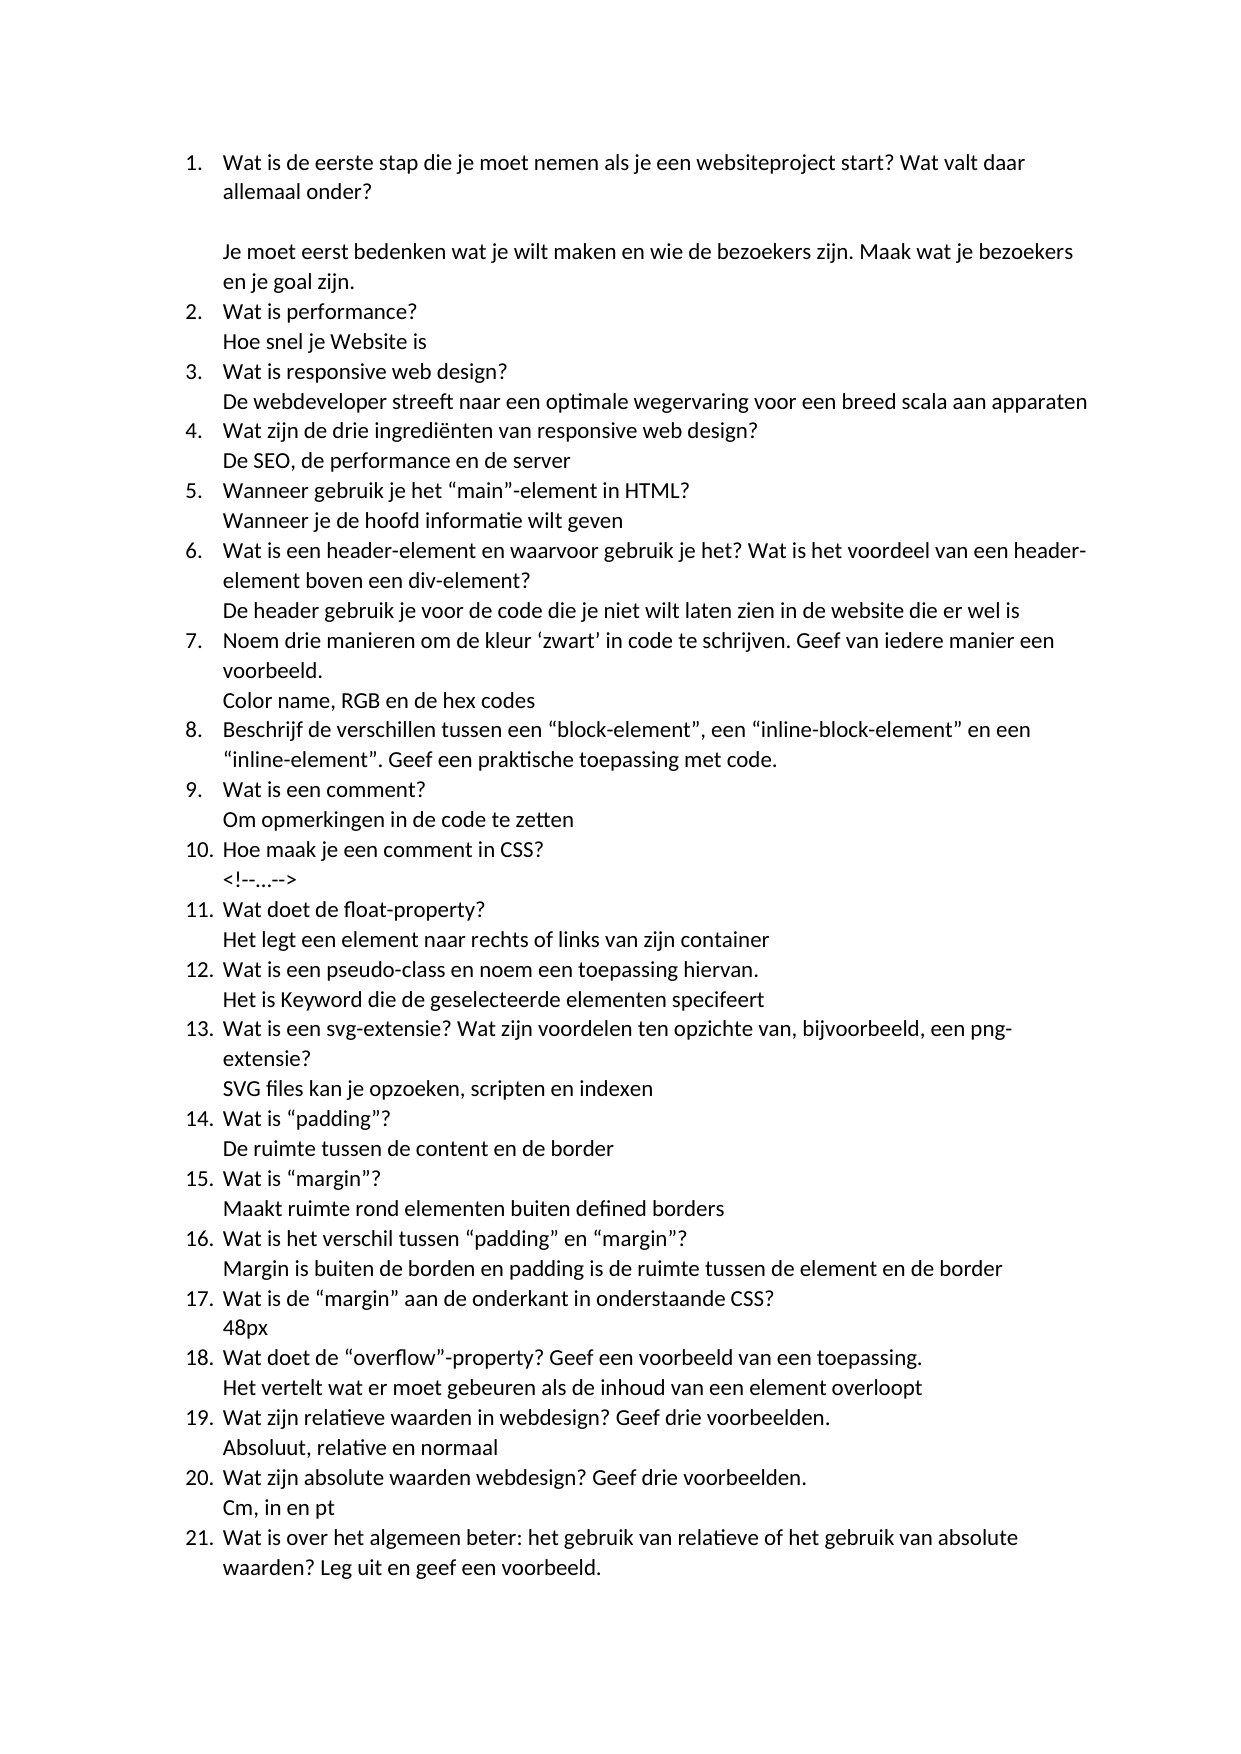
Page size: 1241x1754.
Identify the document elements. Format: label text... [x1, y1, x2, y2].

list Wat is “padding”? [185, 1104, 1093, 1132]
list Wat zijn de drie ingrediënten van responsive web design? [185, 417, 1093, 445]
list Wat is de “margin” aan de onderkant in onderstaande CSS? [185, 1284, 1093, 1312]
text Margin is buiten de borden en padding is de ruimte tussen de element en de border [223, 1254, 1093, 1282]
list Wat zijn absolute waarden webdesign? Geef drie voorbeelden. [185, 1463, 1093, 1491]
list Wat is responsive web design? [185, 357, 1093, 385]
list Wanneer gebruik je het “main”-element in HTML? [185, 476, 1093, 504]
list Wat is een pseudo-class en noem een toepassing hiervan. [185, 955, 1093, 983]
text Maakt ruimte rond elementen buiten defined borders [223, 1194, 1093, 1222]
list Wat is “margin”? [185, 1164, 1093, 1192]
list Wat is een header-element en waarvoor gebruik je het? Wat is het voordeel van een header-element boven een div-element? [185, 536, 1093, 594]
text Absoluut, relative en normaal [223, 1433, 1093, 1461]
list Beschrijf de verschillen tussen een “block-element”, een “inline-block-element” en een “inline-element”. Geef een praktische toepassing met code. [185, 716, 1093, 773]
text <!--…--> [223, 865, 1093, 893]
text SVG files kan je opzoeken, scripten en indexen [223, 1074, 1093, 1102]
list Wat is de eerste stap die je moet nemen als je een websiteproject start? Wat valt daar allemaal onder? [185, 148, 1093, 206]
list Wat is performance? [185, 297, 1093, 325]
text Cm, in en pt [223, 1493, 1093, 1521]
text De SEO, de performance en de server [223, 447, 1093, 474]
list Wat is een svg-extensie? Wat zijn voordelen ten opzichte van, bijvoorbeeld, een png-extensie? [185, 1014, 1093, 1072]
list Wat is over het algemeen beter: het gebruik van relatieve of het gebruik van absolute waarden? Leg uit en geef een voorbeeld. [185, 1523, 1093, 1581]
list Wat doet de float-property? [185, 895, 1093, 923]
text Het is Keyword die de geselecteerde elementen specifeert [223, 985, 1093, 1013]
text Je moet eerst bedenken wat je wilt maken en wie de bezoekers zijn. Maak wat je bezoekers en je goal zijn. [223, 237, 1093, 295]
text 48px [223, 1313, 1093, 1342]
list Wat is een comment? [185, 775, 1093, 803]
list Wat is het verschil tussen “padding” en “margin”? [185, 1224, 1093, 1252]
list Noem drie manieren om de kleur ‘zwart’ in code te schrijven. Geef van iedere manier een voorbeeld. [185, 626, 1093, 684]
text Om opmerkingen in de code te zetten [223, 805, 1093, 833]
text Wanneer je de hoofd informatie wilt geven [223, 506, 1093, 534]
text Hoe snel je Website is [223, 327, 1093, 355]
text Het vertelt wat er moet gebeuren als de inhoud van een element overloopt [223, 1373, 1093, 1401]
text Color name, RGB en de hex codes [223, 686, 1093, 714]
list Wat doet de “overflow”-property? Geef een voorbeeld van een toepassing. [185, 1343, 1093, 1371]
text De header gebruik je voor de code die je niet wilt laten zien in de website die er wel is [223, 596, 1093, 624]
list Wat zijn relatieve waarden in webdesign? Geef drie voorbeelden. [185, 1403, 1093, 1431]
list Hoe maak je een comment in CSS? [185, 835, 1093, 863]
text De ruimte tussen de content en de border [223, 1134, 1093, 1162]
text Het legt een element naar rechts of links van zijn container [223, 925, 1093, 953]
text De webdeveloper streeft naar een optimale wegervaring voor een breed scala aan apparaten [223, 387, 1093, 415]
